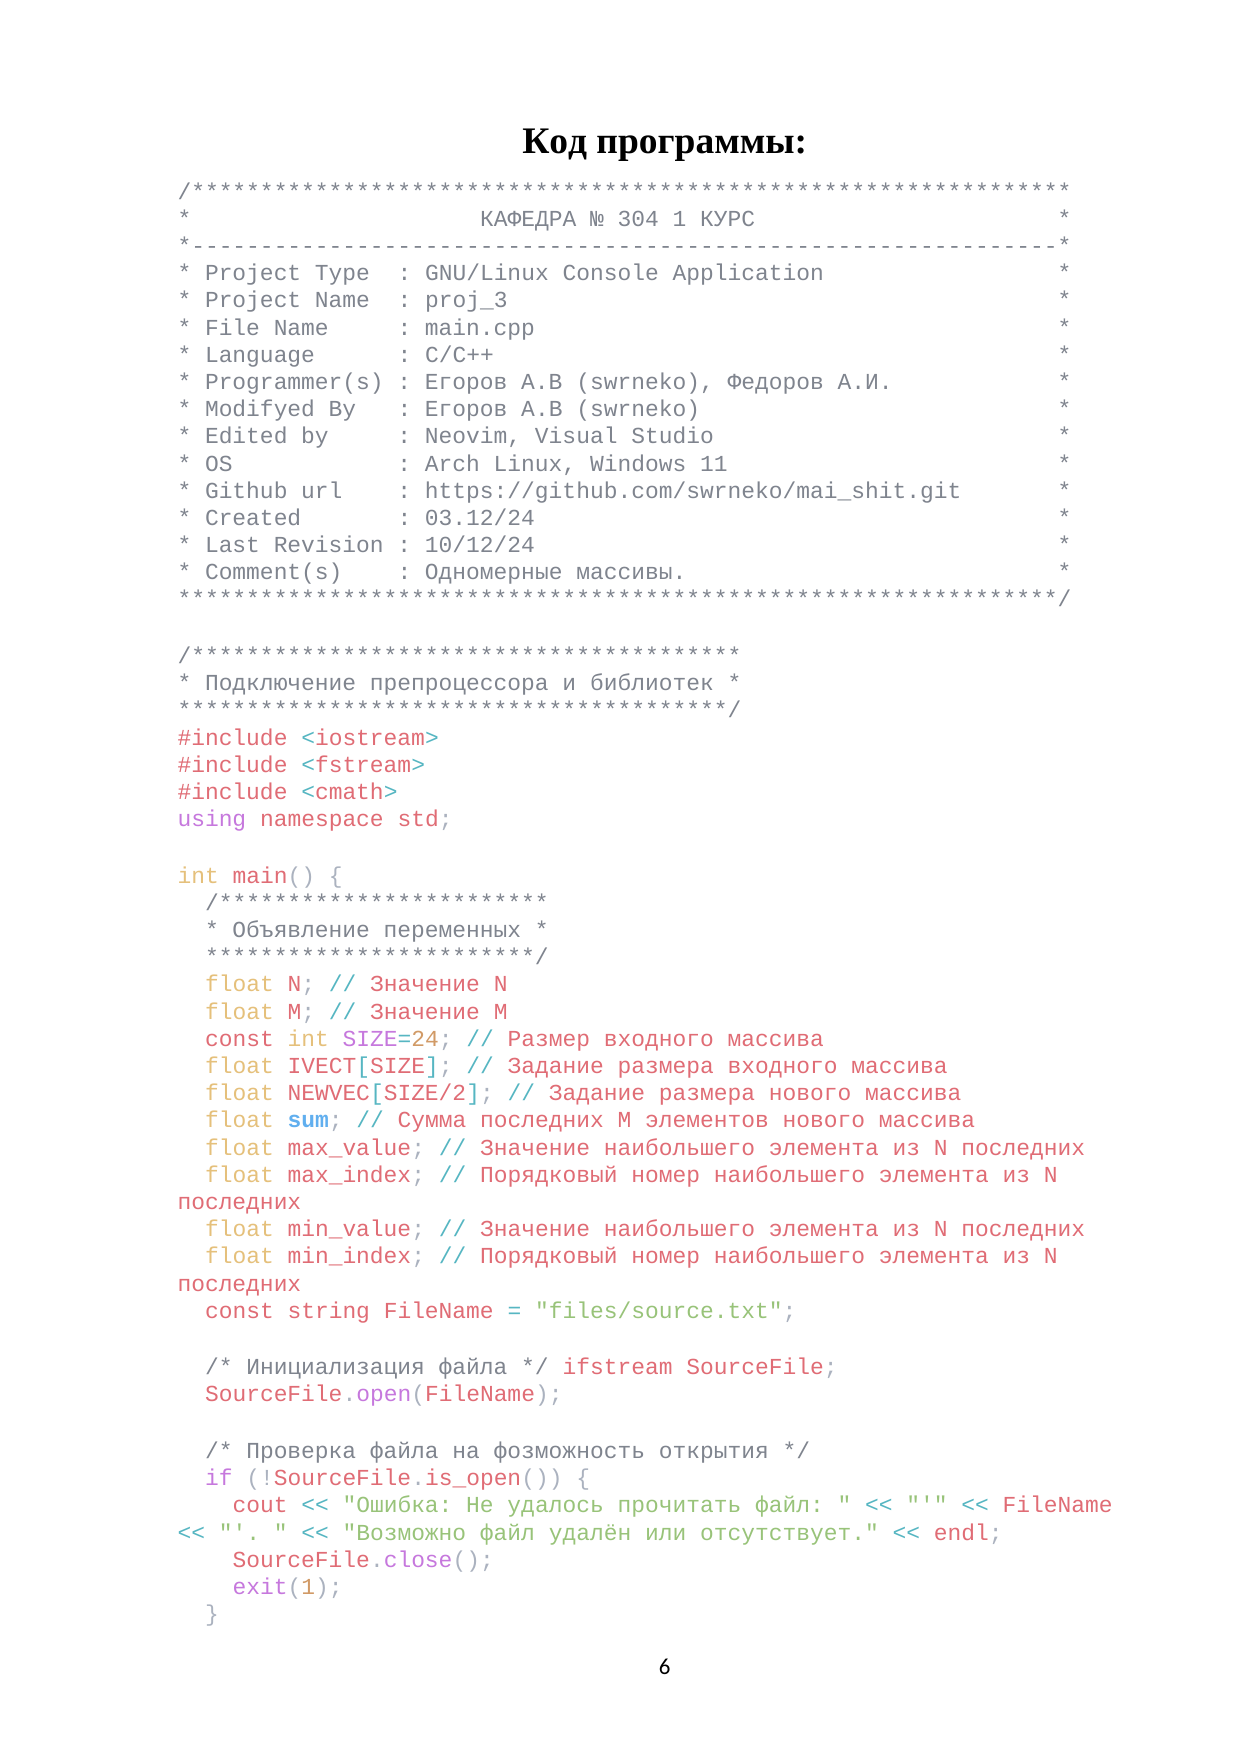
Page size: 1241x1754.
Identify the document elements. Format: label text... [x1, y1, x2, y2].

text #include <iostream> [177, 726, 1152, 752]
text float max_index; // Порядковый номер наибольшего элемента из N последних [177, 1163, 1152, 1216]
text /**************************************************************** [177, 180, 1152, 206]
text float M; // Значение M [177, 1000, 1152, 1026]
text * Объявление переменных * [177, 918, 1152, 944]
text } [177, 1602, 1152, 1628]
text ****************************************************************/ [177, 588, 1152, 614]
text float N; // Значение N [177, 973, 1152, 999]
text /* Проверка файла на фозможность открытия */ [177, 1439, 1152, 1465]
text exit(1); [177, 1575, 1152, 1601]
text cout << "Ошибка: Не удалось прочитать файл: " << "'" << FileName << "'. " << "Возможно файл удалён или отсутствует." << endl; [177, 1494, 1152, 1547]
text * Project Name : proj_3 * [177, 289, 1152, 315]
text * Programmer(s) : Егоров А.В (swrneko), Федоров А.И. * [177, 370, 1152, 396]
text * Подключение препроцессора и библиотек * [177, 672, 1152, 697]
text * OS : Arch Linux, Windows 11 * [177, 452, 1152, 478]
text const int SIZE=24; // Размер входного массива [177, 1027, 1152, 1053]
text * File Name : main.cpp * [177, 316, 1152, 342]
text * Modifyed By : Егоров А.В (swrneko) * [177, 397, 1152, 423]
text ****************************************/ [177, 699, 1152, 725]
text /************************ [177, 891, 1152, 917]
text float NEWVEC[SIZE/2]; // Задание размера нового массива [177, 1082, 1152, 1107]
text * Created : 03.12/24 * [177, 506, 1152, 532]
text #include <fstream> [177, 753, 1152, 779]
text #include <cmath> [177, 780, 1152, 806]
text * Edited by : Neovim, Visual Studio * [177, 425, 1152, 451]
text using namespace std; [177, 807, 1152, 833]
text Код программы: [177, 118, 1152, 161]
text float min_value; // Значение наибольшего элемента из N последних [177, 1217, 1152, 1243]
text * КАФЕДРА № 304 1 КУРС * [177, 207, 1152, 233]
text *---------------------------------------------------------------* [177, 234, 1152, 260]
text SourceFile.open(FileName); [177, 1383, 1152, 1409]
text float sum; // Сумма последних M элементов нового массива [177, 1109, 1152, 1135]
text float max_value; // Значение наибольшего элемента из N последних [177, 1136, 1152, 1162]
text const string FileName = "files/source.txt"; [177, 1299, 1152, 1325]
text * Comment(s) : Одномерные массивы. * [177, 561, 1152, 587]
text * Github url : https://github.com/swrneko/mai_shit.git * [177, 479, 1152, 505]
text float IVECT[SIZE]; // Задание размера входного массива [177, 1054, 1152, 1080]
text /**************************************** [177, 644, 1152, 670]
text ************************/ [177, 946, 1152, 972]
text * Language : C/C++ * [177, 343, 1152, 369]
text int main() { [177, 864, 1152, 890]
text float min_index; // Порядковый номер наибольшего элемента из N последних [177, 1245, 1152, 1298]
text * Last Revision : 10/12/24 * [177, 533, 1152, 559]
text SourceFile.close(); [177, 1548, 1152, 1574]
text * Project Type : GNU/Linux Console Application * [177, 262, 1152, 287]
text /* Инициализация файла */ ifstream SourceFile; [177, 1356, 1152, 1382]
text if (!SourceFile.is_open()) { [177, 1467, 1152, 1492]
